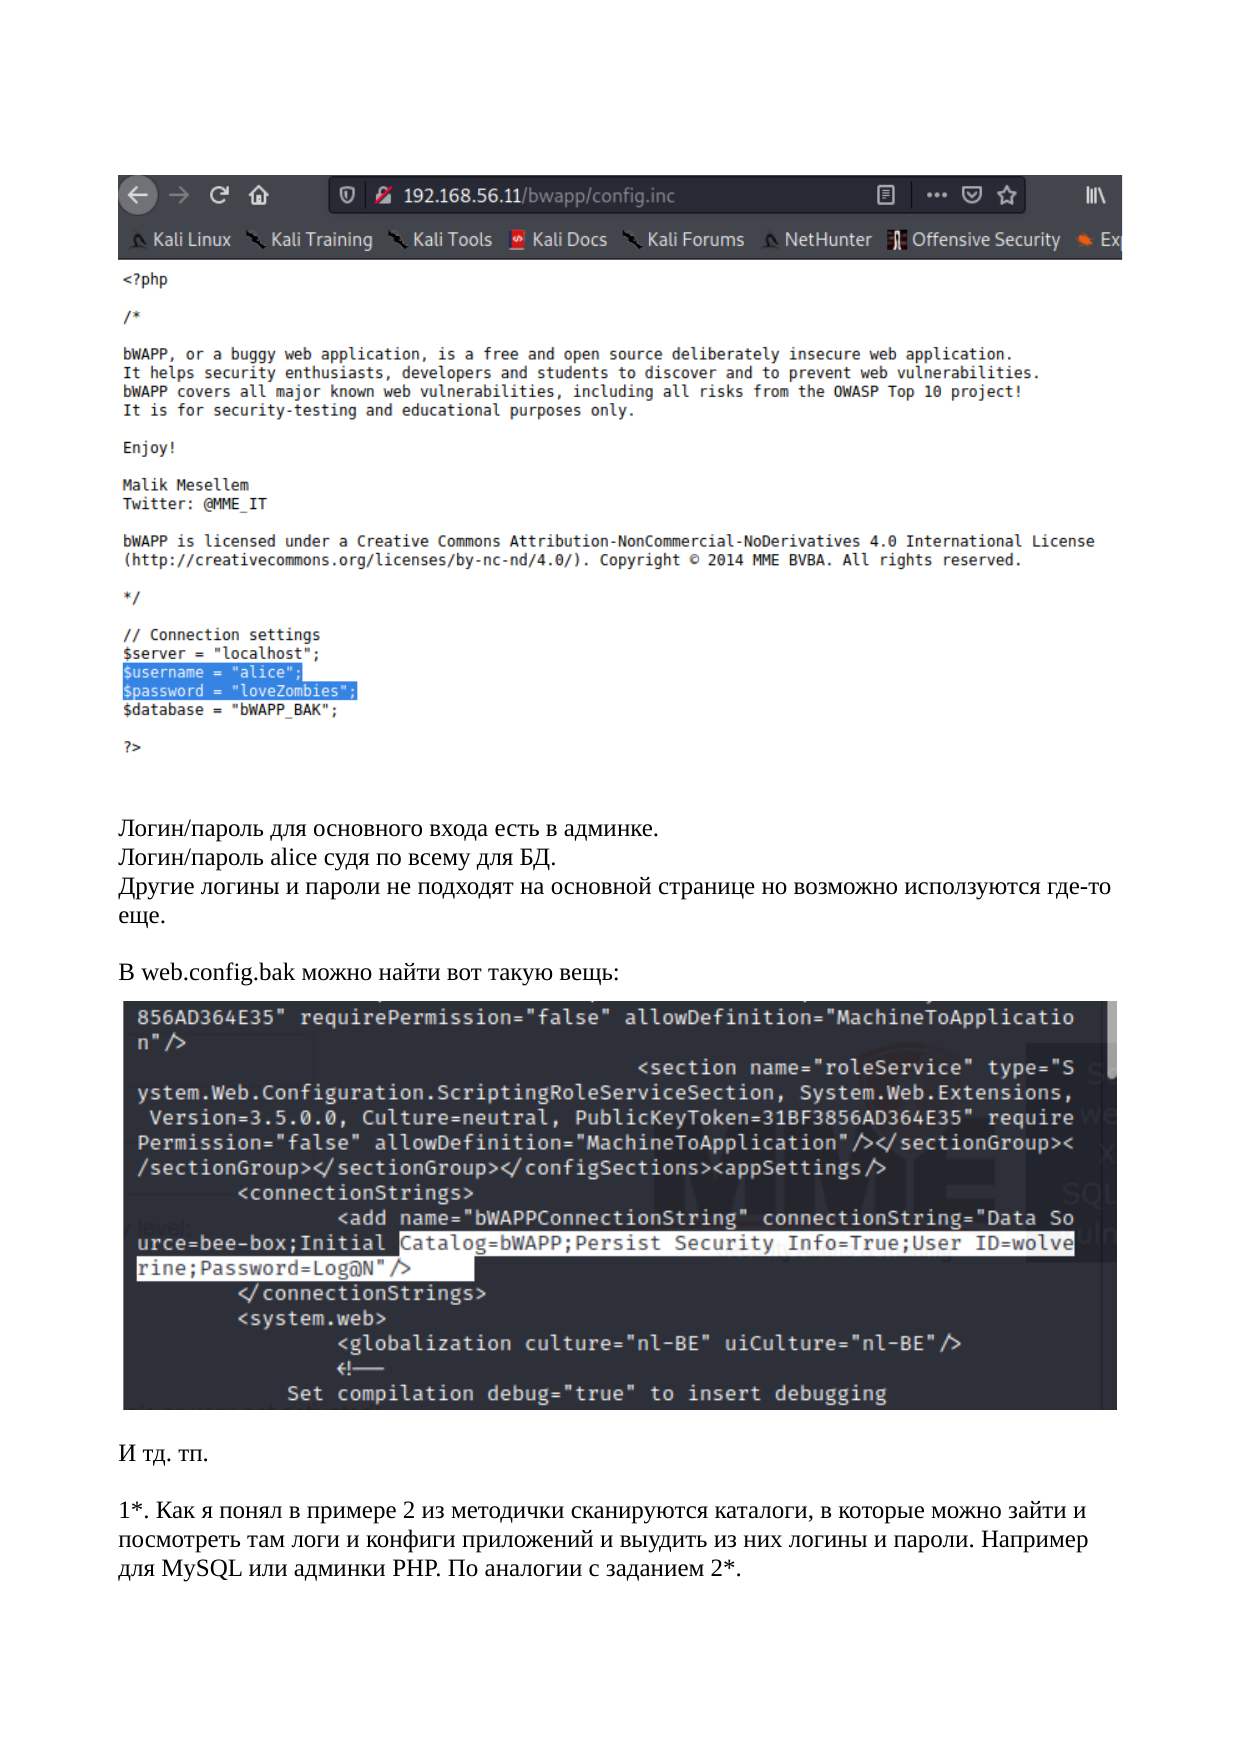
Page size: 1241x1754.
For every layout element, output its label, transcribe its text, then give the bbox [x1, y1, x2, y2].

text И тд. тп. [118, 1438, 1122, 1467]
picture [123, 1001, 1117, 1410]
picture [118, 175, 1123, 785]
text Логин/пароль для основного входа есть в админке. [118, 813, 1122, 842]
text 1*. Как я понял в примере 2 из методички сканируются каталоги, в которые можно зайти и посмотреть там логи и конфиги приложений и выудить из них логины и пароли. Например для MySQL или админки PHP. По аналогии с заданием 2*. [118, 1496, 1122, 1582]
text Логин/пароль alice судя по всему для БД. [118, 842, 1122, 871]
text В web.config.bak можно найти вот такую вещь: [118, 957, 1122, 986]
text Другие логины и пароли не подходят на основной странице но возможно исползуются где-то еще. [118, 871, 1122, 928]
